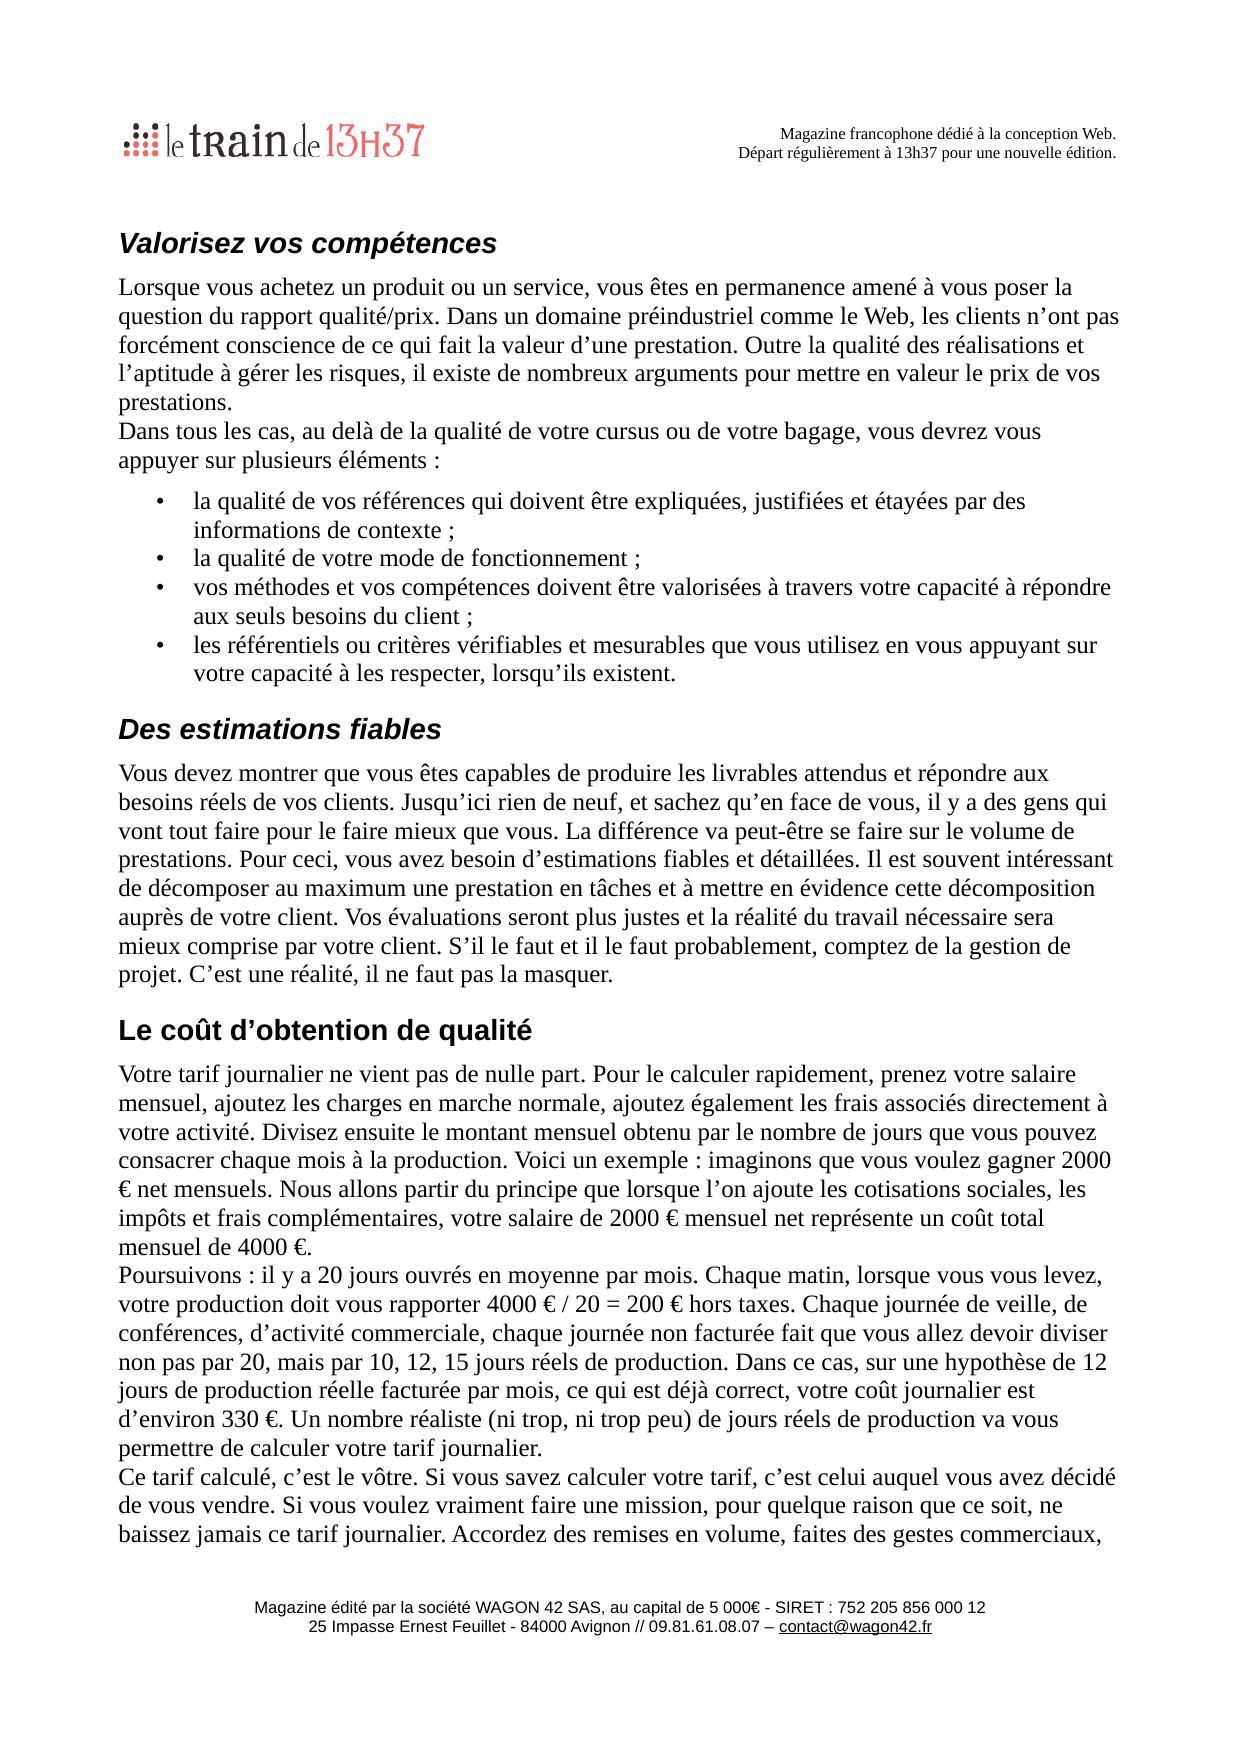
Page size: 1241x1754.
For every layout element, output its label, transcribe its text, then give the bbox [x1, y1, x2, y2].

subtitle Le coût d’obtention de qualité [118, 1013, 1122, 1047]
list vos méthodes et vos compétences doivent être valorisées à travers votre capacité à répondre aux seuls besoins du client ; [156, 572, 1122, 630]
text Dans tous les cas, au delà de la qualité de votre cursus ou de votre bagage, vous devrez vous appuyer sur plusieurs éléments : [118, 416, 1122, 473]
list la qualité de votre mode de fonctionnement ; [156, 543, 1122, 572]
list les référentiels ou critères vérifiables et mesurables que vous utilisez en vous appuyant sur votre capacité à les respecter, lorsqu’ils existent. [156, 630, 1122, 687]
text Vous devez montrer que vous êtes capables de produire les livrables attendus et répondre aux besoins réels de vos clients. Jusqu’ici rien de neuf, et sachez qu’en face de vous, il y a des gens qui vont tout faire pour le faire mieux que vous. La différence va peut-être se faire sur le volume de prestations. Pour ceci, vous avez besoin d’estimations fiables et détaillées. Il est souvent intéressant de décomposer au maximum une prestation en tâches et à mettre en évidence cette décomposition auprès de votre client. Vos évaluations seront plus justes et la réalité du travail nécessaire sera mieux comprise par votre client. S’il le faut et il le faut probablement, comptez de la gestion de projet. C’est une réalité, il ne faut pas la masquer. [118, 758, 1122, 988]
list la qualité de vos références qui doivent être expliquées, justifiées et étayées par des informations de contexte ; [156, 486, 1122, 543]
picture [123, 123, 425, 157]
text Ce tarif calculé, c’est le vôtre. Si vous savez calculer votre tarif, c’est celui auquel vous avez décidé de vous vendre. Si vous voulez vraiment faire une mission, pour quelque raison que ce soit, ne baissez jamais ce tarif journalier. Accordez des remises en volume, faites des gestes commerciaux, [118, 1462, 1122, 1548]
subtitle Valorisez vos compétences [118, 226, 1122, 260]
subtitle Des estimations fiables [118, 712, 1122, 746]
text Lorsque vous achetez un produit ou un service, vous êtes en permanence amené à vous poser la question du rapport qualité/prix. Dans un domaine préindustriel comme le Web, les clients n’ont pas forcément conscience de ce qui fait la valeur d’une prestation. Outre la qualité des réalisations et l’aptitude à gérer les risques, il existe de nombreux arguments pour mettre en valeur le prix de vos prestations. [118, 272, 1122, 416]
text Votre tarif journalier ne vient pas de nulle part. Pour le calculer rapidement, prenez votre salaire mensuel, ajoutez les charges en marche normale, ajoutez également les frais associés directement à votre activité. Divisez ensuite le montant mensuel obtenu par le nombre de jours que vous pouvez consacrer chaque mois à la production. Voici un exemple : imaginons que vous voulez gagner 2000 € net mensuels. Nous allons partir du principe que lorsque l’on ajoute les cotisations sociales, les impôts et frais complémentaires, votre salaire de 2000 € mensuel net représente un coût total mensuel de 4000 €. Poursuivons : il y a 20 jours ouvrés en moyenne par mois. Chaque matin, lorsque vous vous levez, votre production doit vous rapporter 4000 € / 20 = 200 € hors taxes. Chaque journée de veille, de conférences, d’activité commerciale, chaque journée non facturée fait que vous allez devoir diviser non pas par 20, mais par 10, 12, 15 jours réels de production. Dans ce cas, sur une hypothèse de 12 jours de production réelle facturée par mois, ce qui est déjà correct, votre coût journalier est d’environ 330 €. Un nombre réaliste (ni trop, ni trop peu) de jours réels de production va vous permettre de calculer votre tarif journalier. [118, 1059, 1122, 1462]
